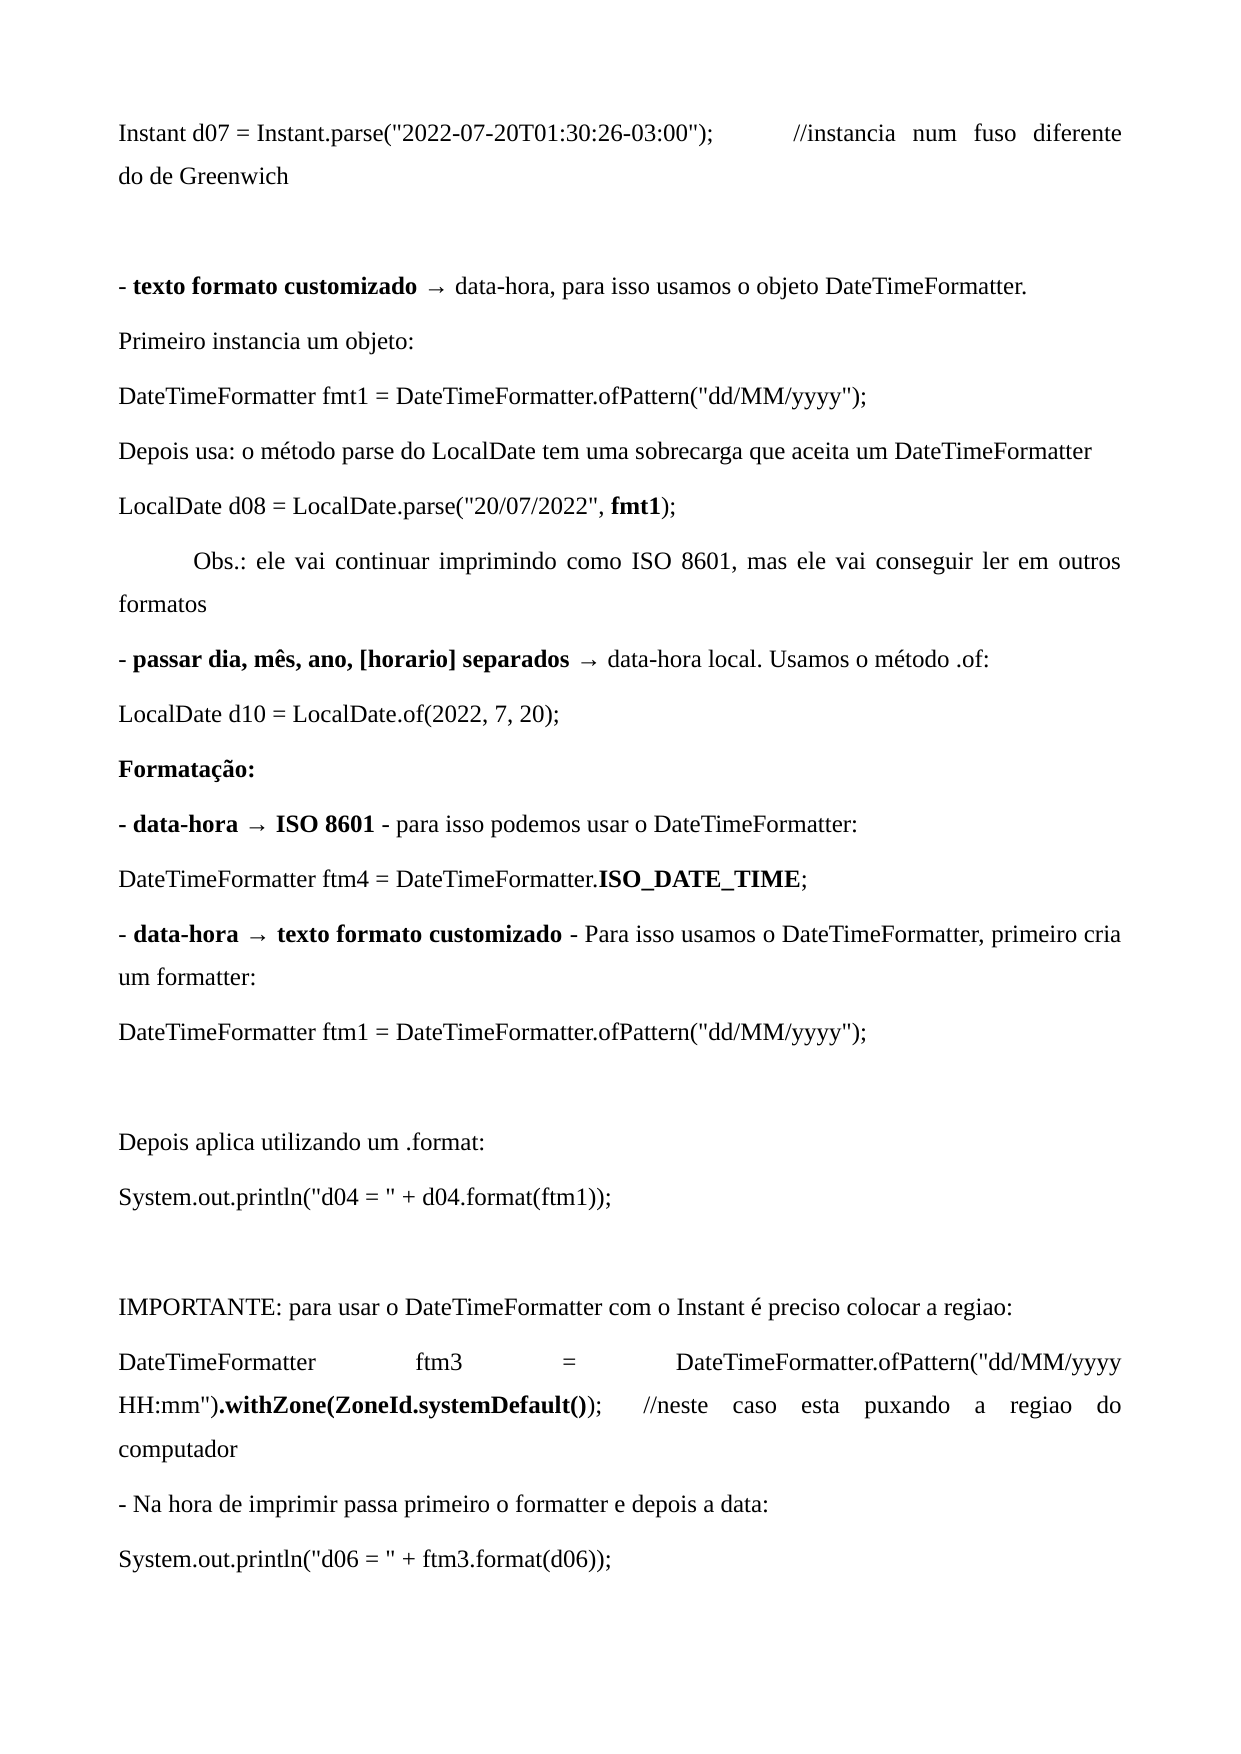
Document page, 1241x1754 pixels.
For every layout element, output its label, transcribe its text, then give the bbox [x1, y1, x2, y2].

text DateTimeFormatter ftm4 = DateTimeFormatter.ISO_DATE_TIME; [118, 864, 1122, 893]
text DateTimeFormatter ftm3 = DateTimeFormatter.ofPattern("dd/MM/yyyy HH:mm").withZone(ZoneId.systemDefault()); //neste caso esta puxando a regiao do computador [118, 1347, 1122, 1462]
text - passar dia, mês, ano, [horario] separados → data-hora local. Usamos o método .of: [118, 644, 1122, 673]
text LocalDate d10 = LocalDate.of(2022, 7, 20); [118, 699, 1122, 728]
text - data-hora → ISO 8601 - para isso podemos usar o DateTimeFormatter: [118, 809, 1122, 838]
text DateTimeFormatter fmt1 = DateTimeFormatter.ofPattern("dd/MM/yyyy"); [118, 381, 1122, 410]
text - data-hora → texto formato customizado - Para isso usamos o DateTimeFormatter, primeiro cria um formatter: [118, 919, 1122, 991]
text System.out.println("d06 = " + ftm3.format(d06)); [118, 1544, 1122, 1572]
text IMPORTANTE: para usar o DateTimeFormatter com o Instant é preciso colocar a regiao: [118, 1292, 1122, 1321]
text Primeiro instancia um objeto: [118, 326, 1122, 355]
text Instant d07 = Instant.parse("2022-07-20T01:30:26-03:00"); //instancia num fuso diferente do de Greenwich [118, 118, 1122, 190]
text Depois aplica utilizando um .format: [118, 1127, 1122, 1156]
text - texto formato customizado → data-hora, para isso usamos o objeto DateTimeFormatter. [118, 271, 1122, 300]
text - Na hora de imprimir passa primeiro o formatter e depois a data: [118, 1489, 1122, 1517]
text System.out.println("d04 = " + d04.format(ftm1)); [118, 1182, 1122, 1211]
text LocalDate d08 = LocalDate.parse("20/07/2022", fmt1); [118, 491, 1122, 520]
text Depois usa: o método parse do LocalDate tem uma sobrecarga que aceita um DateTimeFormatter [118, 436, 1122, 465]
text Formatação: [118, 754, 1122, 783]
text Obs.: ele vai continuar imprimindo como ISO 8601, mas ele vai conseguir ler em outros formatos [118, 546, 1122, 618]
text DateTimeFormatter ftm1 = DateTimeFormatter.ofPattern("dd/MM/yyyy"); [118, 1017, 1122, 1046]
